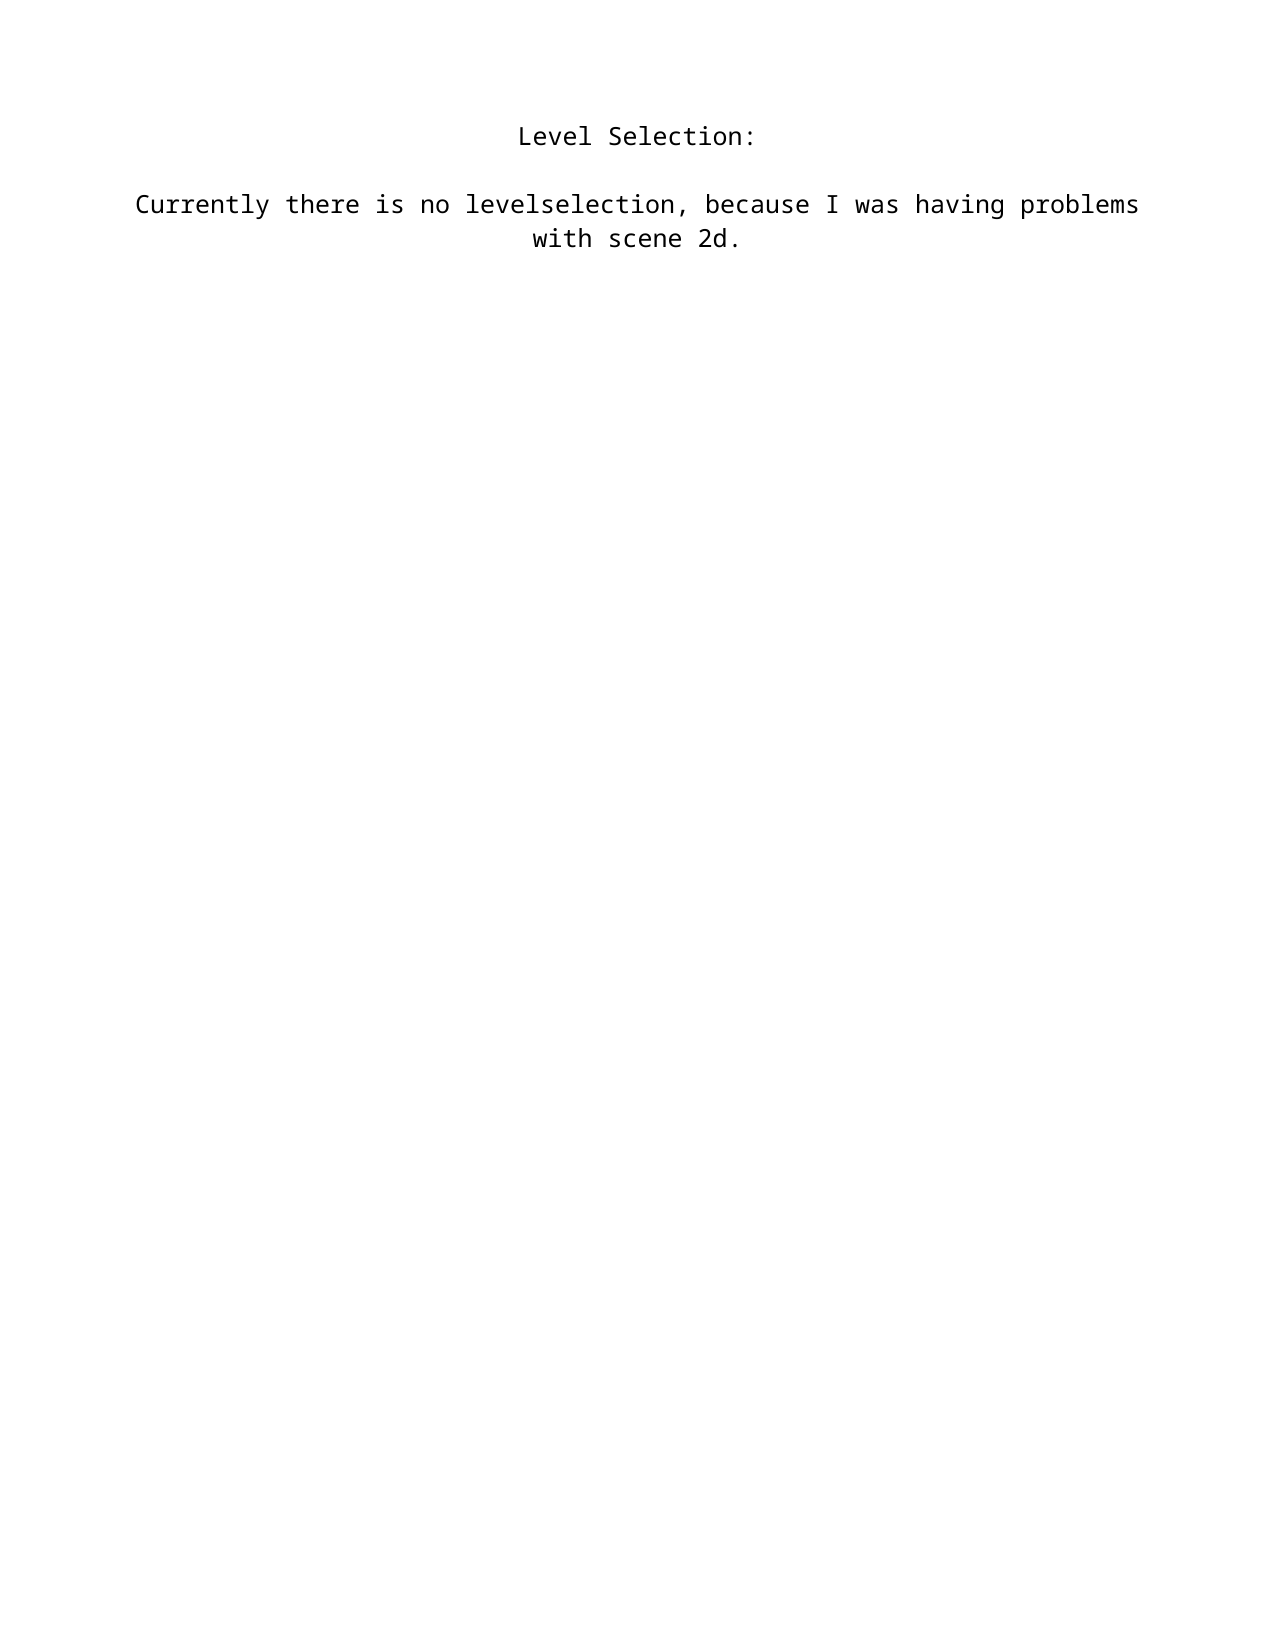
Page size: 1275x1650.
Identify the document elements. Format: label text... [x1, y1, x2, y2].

text Currently there is no levelselection, because I was having problems with scene 2d. [118, 186, 1157, 254]
text Level Selection: [118, 118, 1157, 152]
